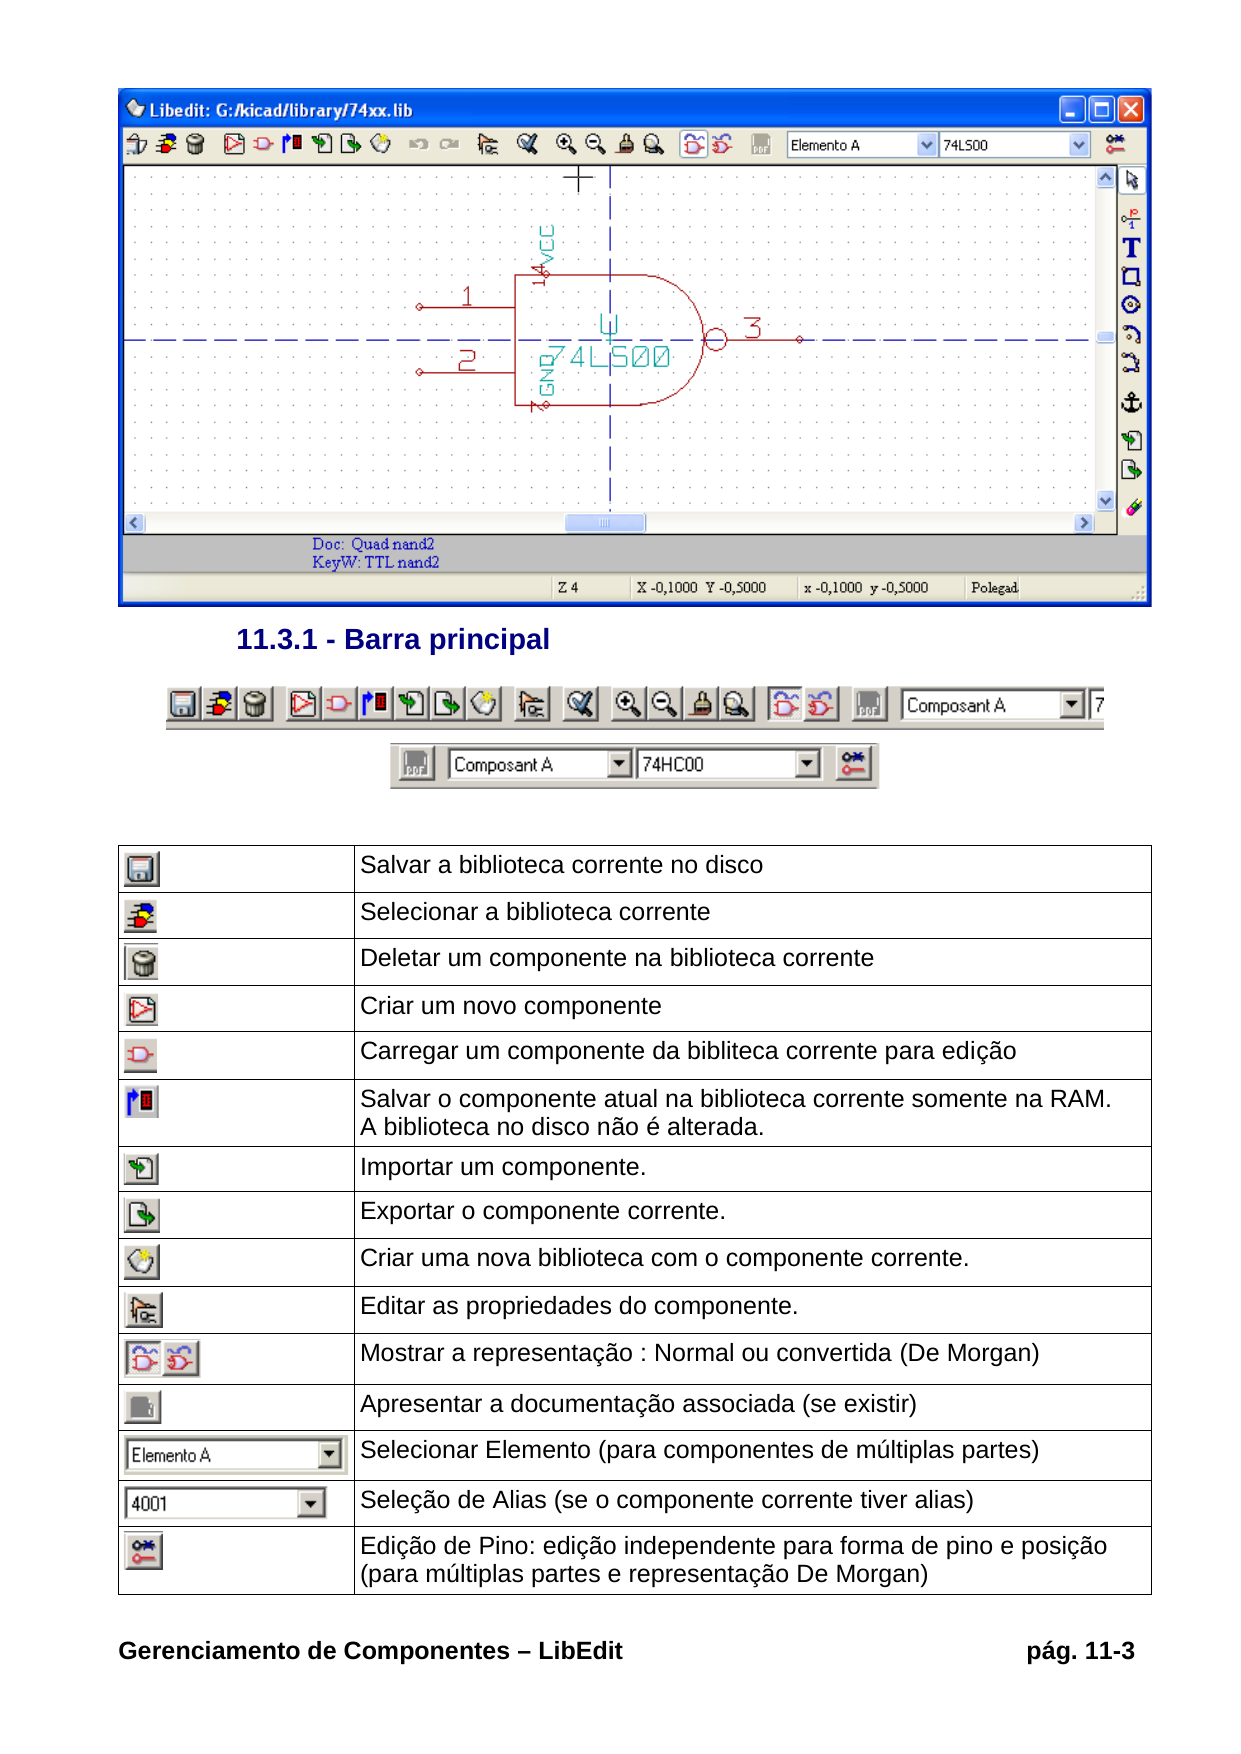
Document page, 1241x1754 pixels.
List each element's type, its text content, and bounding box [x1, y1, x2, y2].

picture [123, 1531, 163, 1570]
table_cell Editar as propriedades do componente. [355, 1287, 1151, 1333]
picture [123, 1244, 160, 1280]
table_cell Edição de Pino: edição independente para forma de pino e posição (para múltiplas partes e representação De Morgan) [355, 1527, 1151, 1594]
table_cell [119, 1147, 354, 1191]
table_cell [119, 939, 354, 985]
table_cell Exportar o componente corrente. [355, 1192, 1151, 1238]
table_cell [119, 1527, 354, 1594]
picture [118, 88, 1152, 607]
table_header Salvar a biblioteca corrente no disco [355, 846, 1151, 892]
picture [123, 943, 159, 980]
picture [123, 1435, 349, 1475]
table_cell [119, 1431, 354, 1480]
picture [123, 991, 159, 1026]
table_cell [119, 986, 354, 1031]
table_cell Criar um novo componente [355, 986, 1151, 1031]
table_cell [119, 1080, 354, 1146]
table_cell [119, 1287, 354, 1333]
table_cell Seleção de Alias (se o componente corrente tiver alias) [355, 1481, 1151, 1526]
table_cell Deletar um componente na biblioteca corrente [355, 939, 1151, 985]
picture [123, 1196, 160, 1233]
picture [123, 1291, 163, 1328]
table_cell Apresentar a documentação associada (se existir) [355, 1385, 1151, 1430]
picture [123, 1339, 201, 1378]
table_cell Carregar um componente da bibliteca corrente para edição [355, 1032, 1151, 1079]
picture [166, 685, 1104, 730]
table_cell [119, 1239, 354, 1286]
table_cell Selecionar Elemento (para componentes de múltiplas partes) [355, 1431, 1151, 1480]
subtitle Barra principal [236, 623, 1152, 656]
table_cell Selecionar a biblioteca corrente [355, 893, 1151, 938]
table_cell [119, 1334, 354, 1384]
picture [123, 850, 160, 887]
picture [123, 1486, 329, 1521]
table_cell Mostrar a representação : Normal ou convertida (De Morgan) [355, 1334, 1151, 1384]
table_cell Salvar o componente atual na biblioteca corrente somente na RAM. A biblioteca no disco não é alterada. [355, 1080, 1151, 1146]
table_cell [119, 1385, 354, 1430]
table_cell [119, 1481, 354, 1526]
table_cell Criar uma nova biblioteca com o componente corrente. [355, 1239, 1151, 1286]
picture [123, 1037, 157, 1073]
table_cell [119, 1032, 354, 1079]
picture [123, 898, 157, 933]
table_cell Importar um componente. [355, 1147, 1151, 1191]
picture [123, 1152, 159, 1185]
picture [390, 743, 880, 789]
table_cell [119, 1192, 354, 1238]
table_cell [119, 893, 354, 938]
picture [123, 1389, 162, 1424]
table_header [119, 846, 354, 892]
